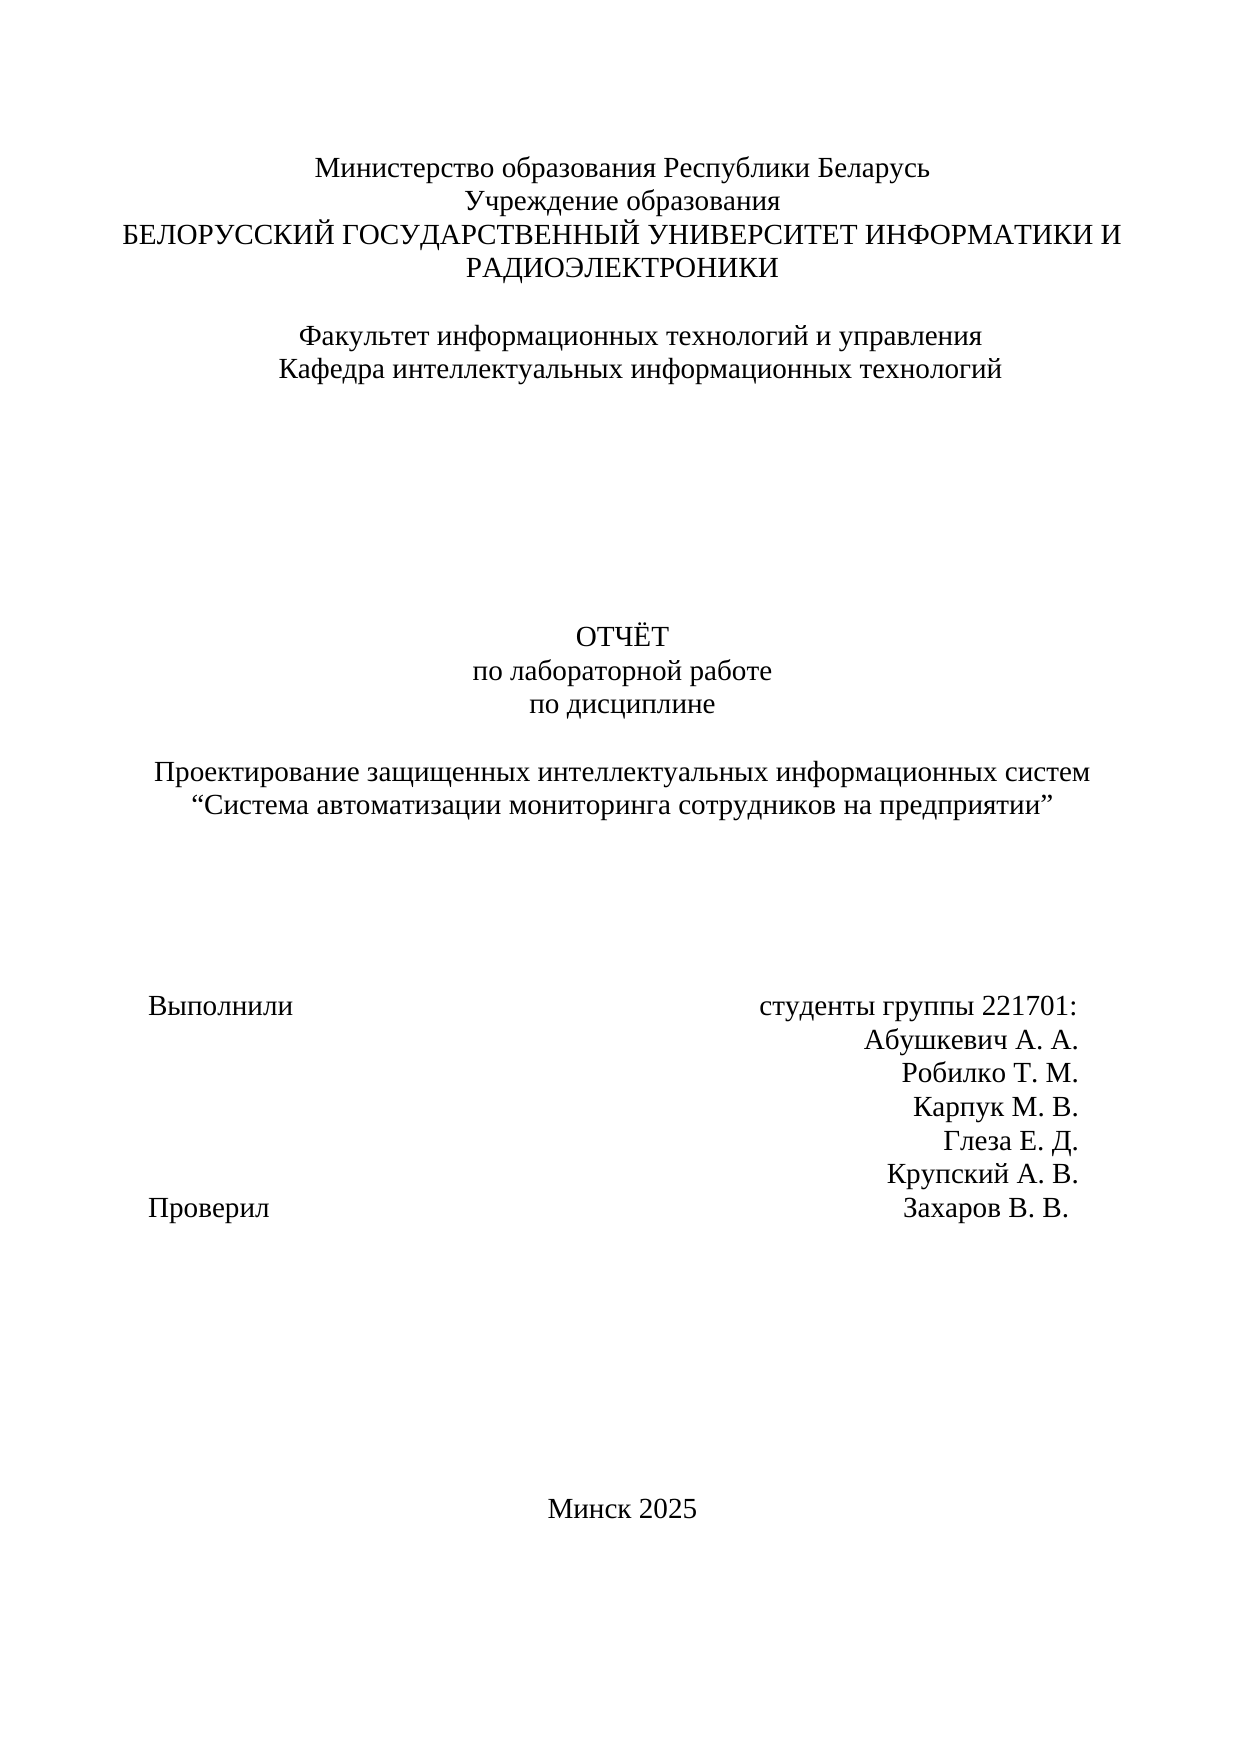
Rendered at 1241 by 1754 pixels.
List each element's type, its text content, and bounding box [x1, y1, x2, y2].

text Минск 2025 [91, 1492, 1153, 1525]
text Кафедра интеллектуальных информационных технологий [91, 351, 1153, 385]
text по лабораторной работе [91, 653, 1153, 687]
table_cell Захаров В. В. [714, 1190, 1089, 1223]
text по дисциплине [91, 687, 1153, 720]
table_cell Проверил [151, 1190, 714, 1223]
table_cell [714, 1223, 1089, 1257]
text “Система автоматизации мониторинга сотрудников на предприятии” [91, 787, 1153, 821]
table_header студенты группы 221701: Абушкевич А. А. Робилко Т. М. Карпук М. В. Глеза Е. Д. Крупский А. В. [714, 989, 1089, 1190]
text ОТЧЁТ [91, 619, 1153, 653]
text Учреждение образования [91, 183, 1153, 217]
text Проектирование защищенных интеллектуальных информационных систем [91, 754, 1153, 787]
text БЕЛОРУССКИЙ ГОСУДАРСТВЕННЫЙ УНИВЕРСИТЕТ ИНФОРМАТИКИ И РАДИОЭЛЕКТРОНИКИ [91, 217, 1153, 284]
text Факультет информационных технологий и управления [91, 318, 1153, 351]
table_header Выполнили [151, 989, 714, 1190]
table_cell [151, 1223, 714, 1257]
text Министерство образования Республики Беларусь [91, 150, 1153, 183]
